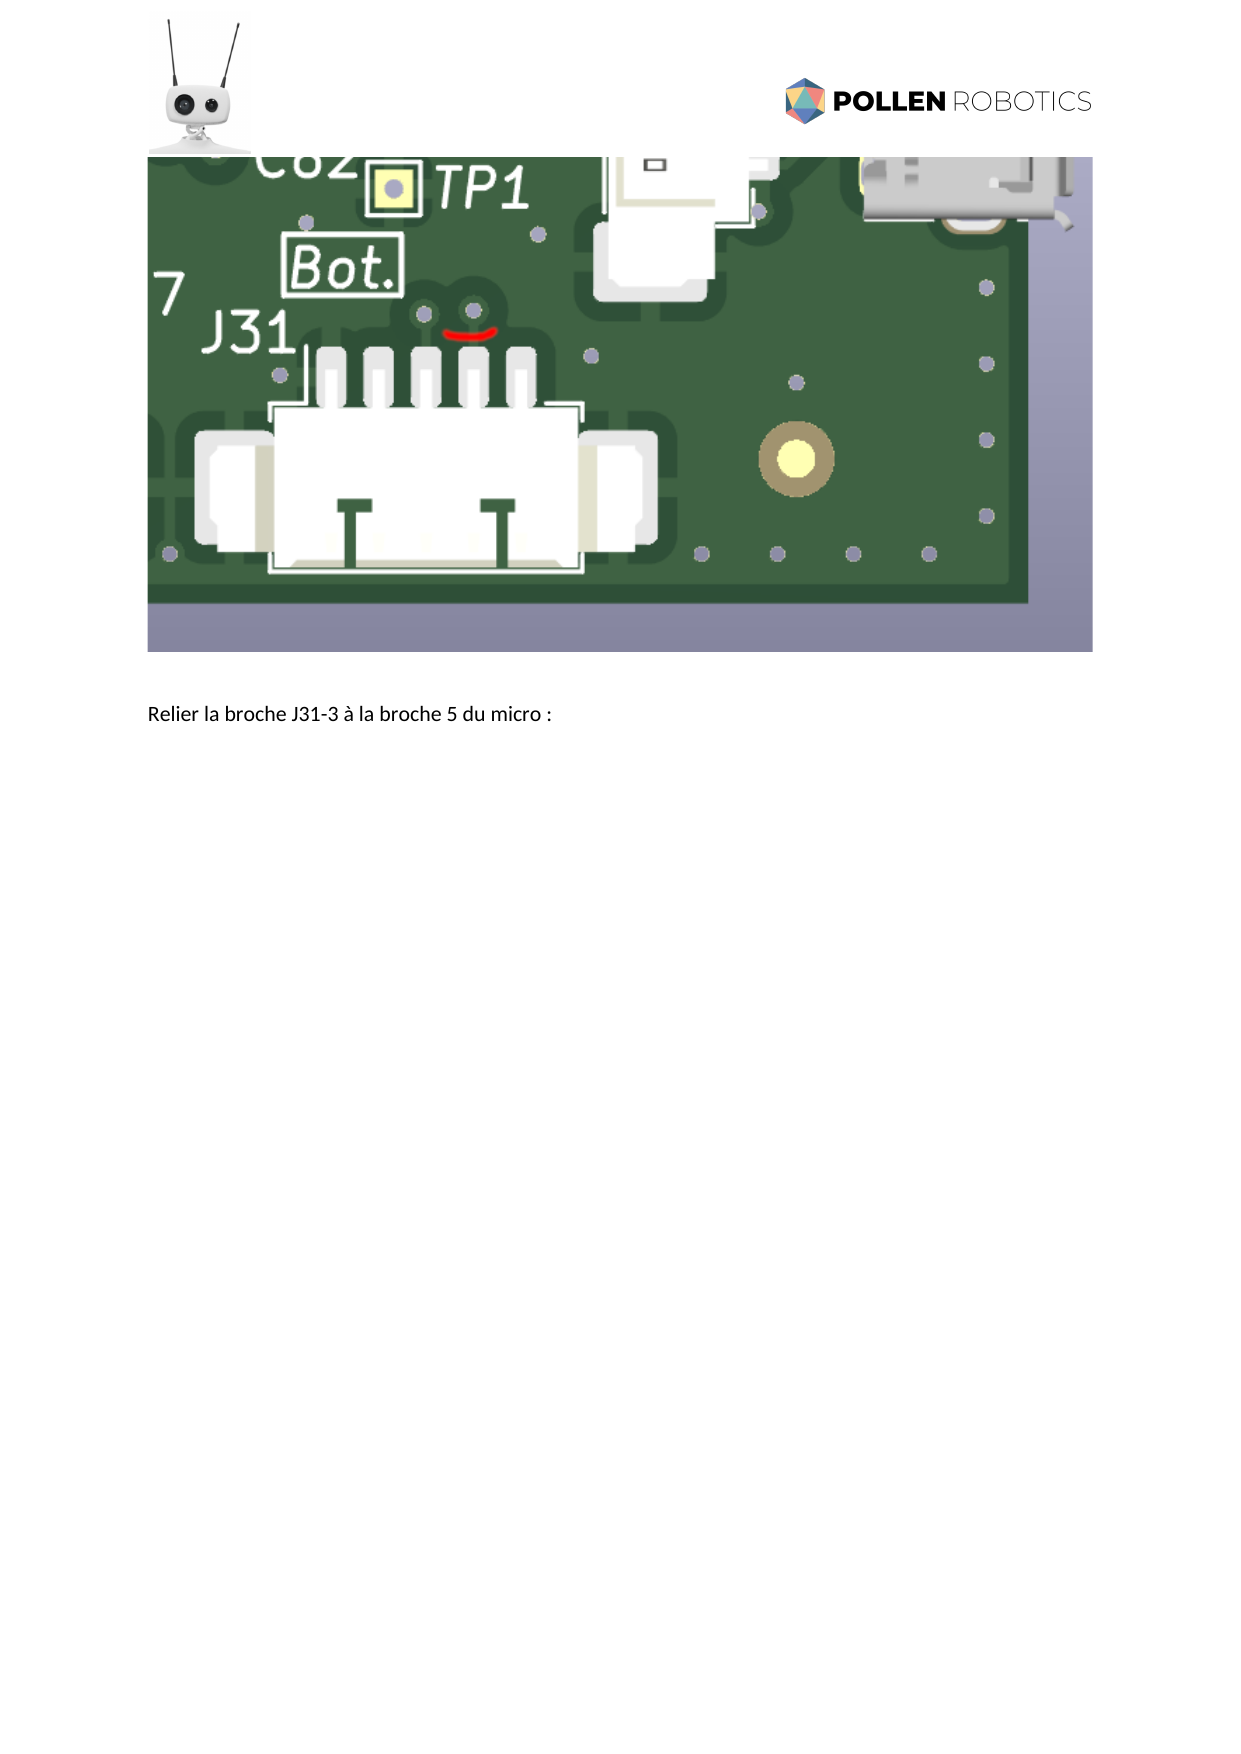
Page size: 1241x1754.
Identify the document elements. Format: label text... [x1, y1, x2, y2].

text Relier la broche J31-3 à la broche 5 du micro : [148, 700, 1093, 727]
picture [149, 11, 251, 154]
picture [785, 73, 1093, 129]
picture [147, 157, 1093, 652]
